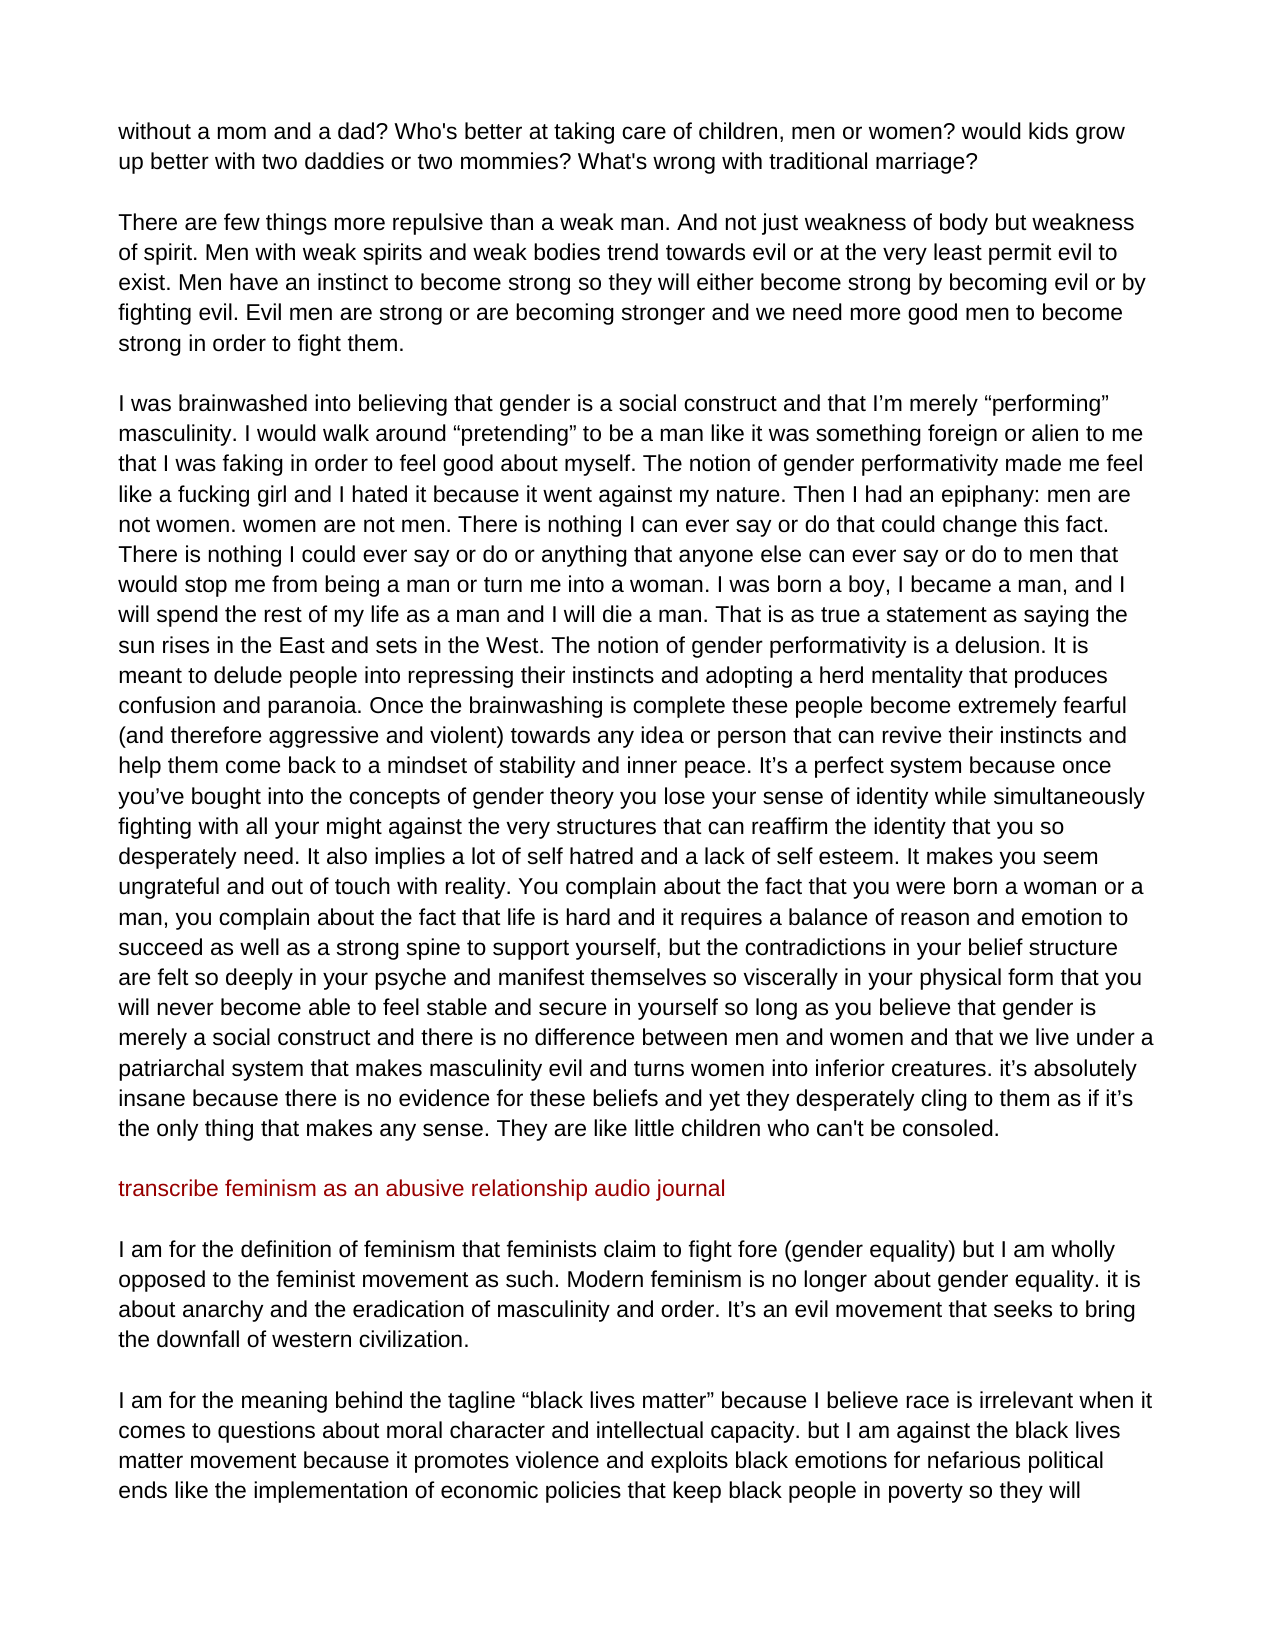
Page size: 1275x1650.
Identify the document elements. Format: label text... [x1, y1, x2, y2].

text I am for the definition of feminism that feminists claim to fight fore (gender equality) but I am wholly opposed to the feminist movement as such. Modern feminism is no longer about gender equality. it is about anarchy and the eradication of masculinity and order. It’s an evil movement that seeks to bring the downfall of western civilization. [118, 1236, 1157, 1353]
text I am for the meaning behind the tagline “black lives matter” because I believe race is irrelevant when it comes to questions about moral character and intellectual capacity. but I am against the black lives matter movement because it promotes violence and exploits black emotions for nefarious political ends like the implementation of economic policies that keep black people in poverty so they will [118, 1387, 1157, 1504]
text There are few things more repulsive than a weak man. And not just weakness of body but weakness of spirit. Men with weak spirits and weak bodies trend towards evil or at the very least permit evil to exist. Men have an instinct to become strong so they will either become strong by becoming evil or by fighting evil. Evil men are strong or are becoming stronger and we need more good men to become strong in order to fight them. [118, 209, 1157, 356]
text without a mom and a dad? Who's better at taking care of children, men or women? would kids grow up better with two daddies or two mommies? What's wrong with traditional marriage? [118, 118, 1157, 175]
text I was brainwashed into believing that gender is a social construct and that I’m merely “performing” masculinity. I would walk around “pretending” to be a man like it was something foreign or alien to me that I was faking in order to feel good about myself. The notion of gender performativity made me feel like a fucking girl and I hated it because it went against my nature. Then I had an epiphany: men are not women. women are not men. There is nothing I can ever say or do that could change this fact. There is nothing I could ever say or do or anything that anyone else can ever say or do to men that would stop me from being a man or turn me into a woman. I was born a boy, I became a man, and I will spend the rest of my life as a man and I will die a man. That is as true a statement as saying the sun rises in the East and sets in the West. The notion of gender performativity is a delusion. It is meant to delude people into repressing their instincts and adopting a herd mentality that produces confusion and paranoia. Once the brainwashing is complete these people become extremely fearful (and therefore aggressive and violent) towards any idea or person that can revive their instincts and help them come back to a mindset of stability and inner peace. It’s a perfect system because once you’ve bought into the concepts of gender theory you lose your sense of identity while simultaneously fighting with all your might against the very structures that can reaffirm the identity that you so desperately need. It also implies a lot of self hatred and a lack of self esteem. It makes you seem ungrateful and out of touch with reality. You complain about the fact that you were born a woman or a man, you complain about the fact that life is hard and it requires a balance of reason and emotion to succeed as well as a strong spine to support yourself, but the contradictions in your belief structure are felt so deeply in your psyche and manifest themselves so viscerally in your physical form that you will never become able to feel stable and secure in yourself so long as you believe that gender is merely a social construct and there is no difference between men and women and that we live under a patriarchal system that makes masculinity evil and turns women into inferior creatures. it’s absolutely insane because there is no evidence for these beliefs and yet they desperately cling to them as if it’s the only thing that makes any sense. They are like little children who can't be consoled. [118, 390, 1157, 1141]
text transcribe feminism as an abusive relationship audio journal [118, 1175, 1157, 1202]
